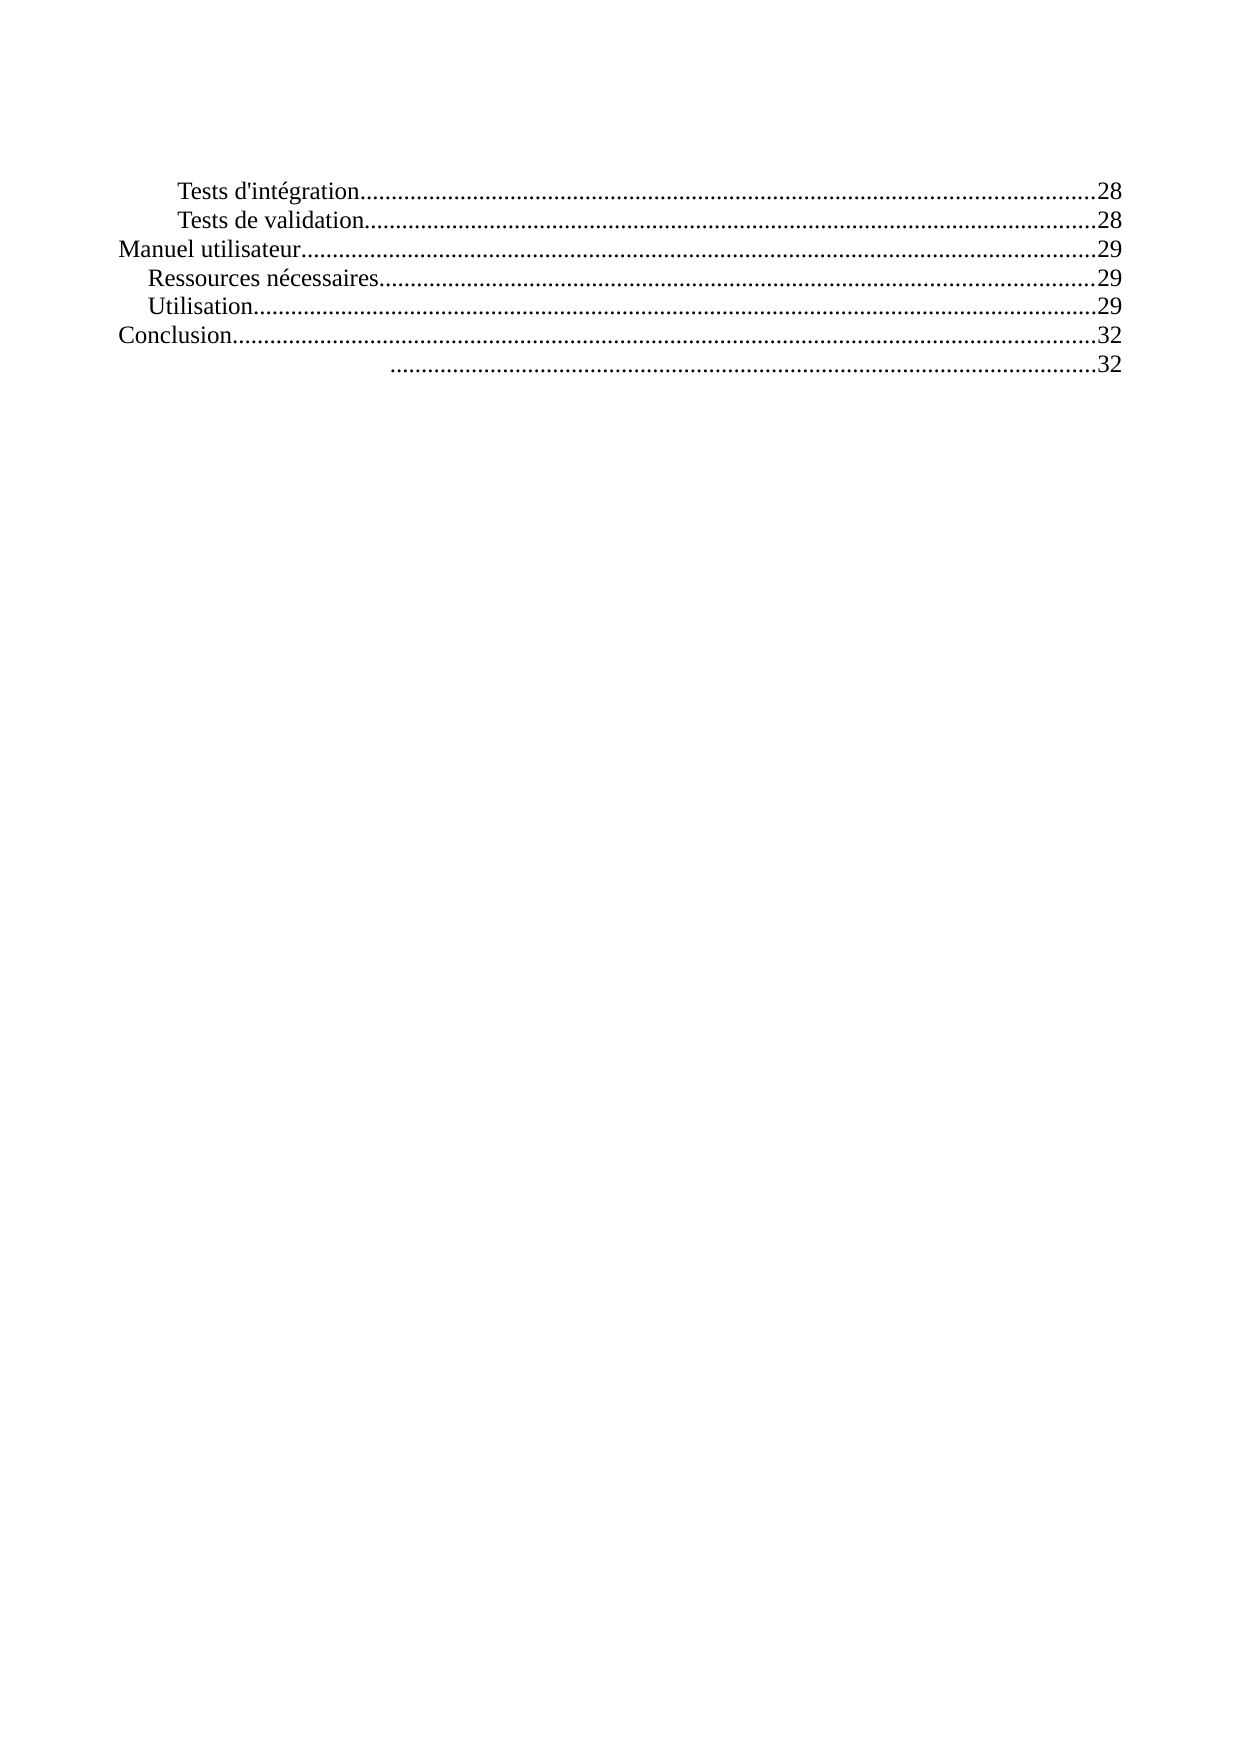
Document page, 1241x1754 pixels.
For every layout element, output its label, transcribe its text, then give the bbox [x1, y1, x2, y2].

text 32 [383, 349, 1122, 378]
text Tests d'intégration 28 [177, 176, 1122, 205]
text Tests de validation 28 [177, 205, 1122, 234]
text Utilisation 29 [148, 291, 1122, 320]
text Conclusion 32 [118, 320, 1122, 349]
text Manuel utilisateur 29 [118, 234, 1122, 263]
text Ressources nécessaires 29 [148, 263, 1122, 291]
